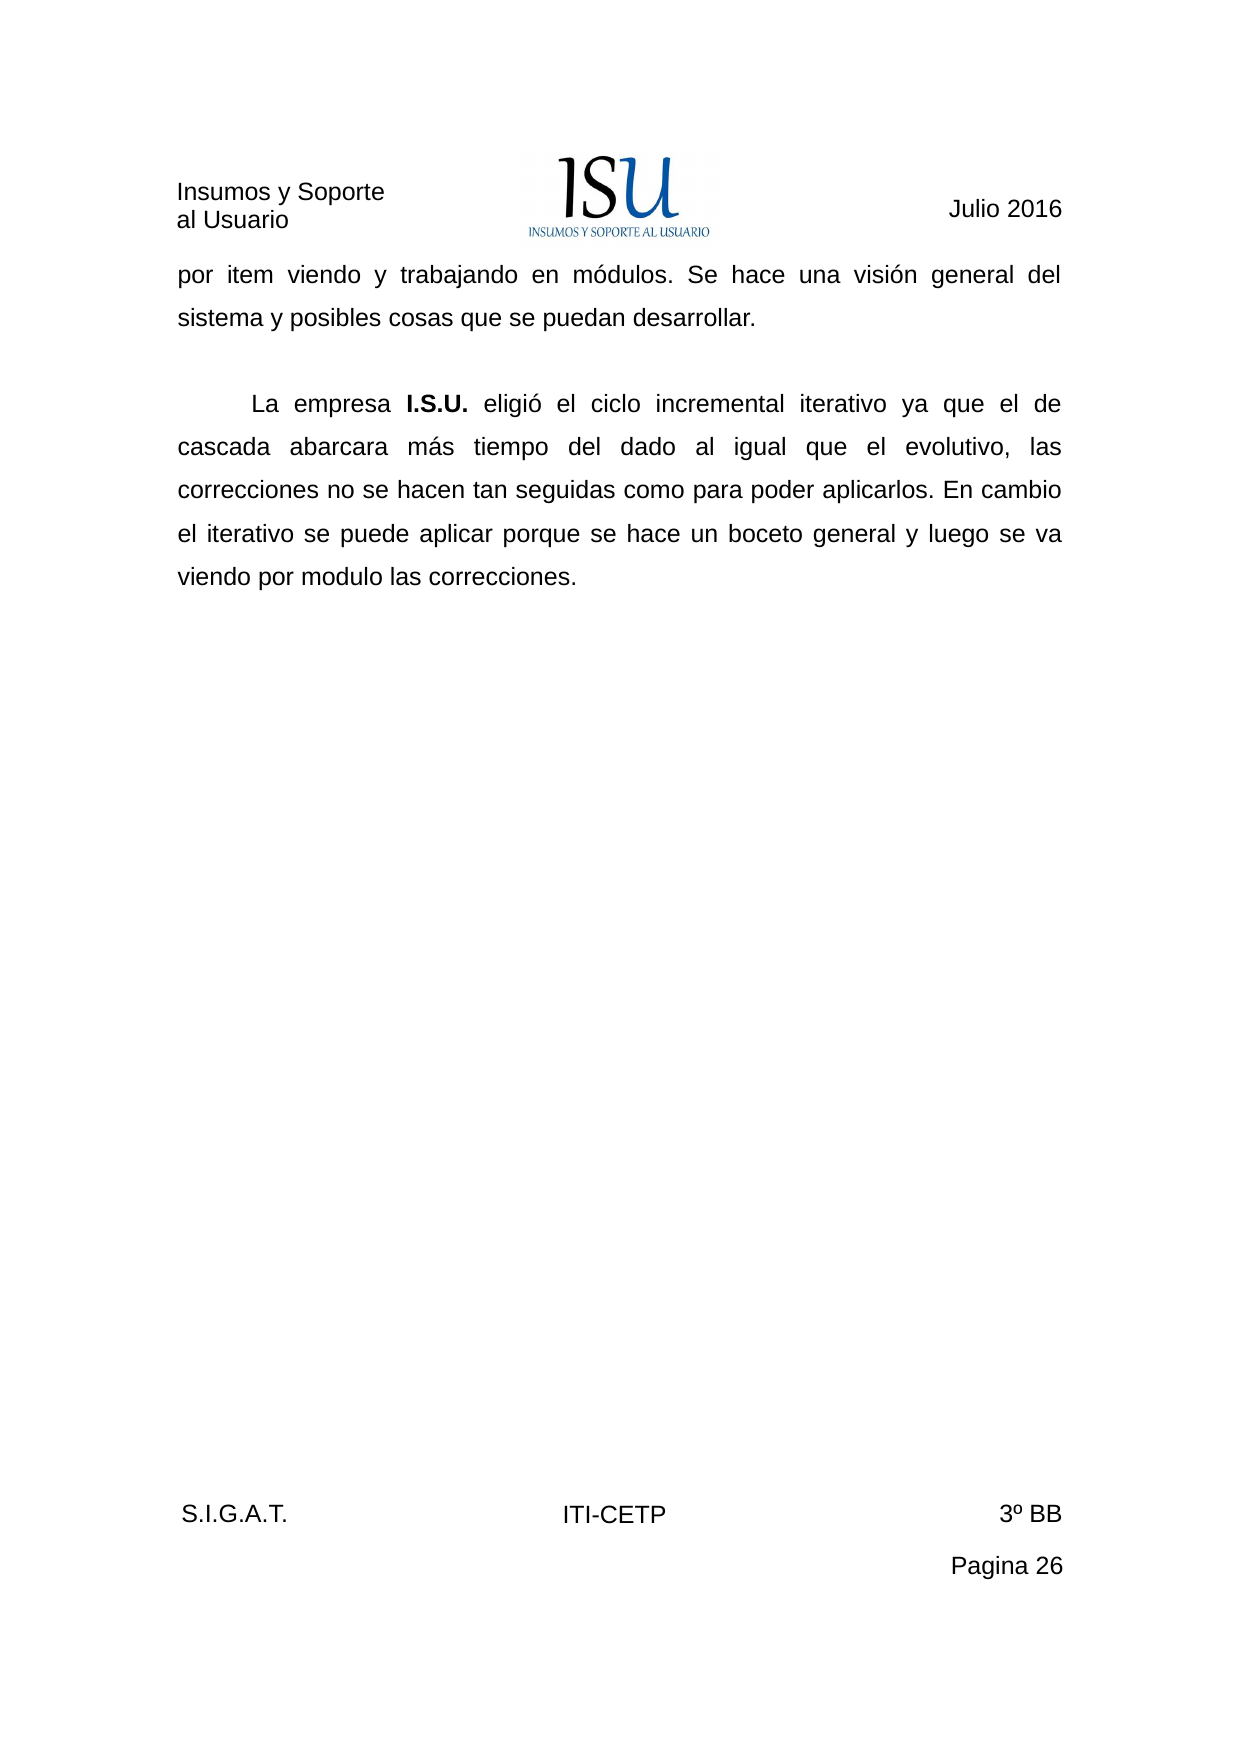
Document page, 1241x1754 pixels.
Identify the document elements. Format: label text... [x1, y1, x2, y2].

list por item viendo y trabajando en módulos. Se hace una visión general del sistema y posibles cosas que se puedan desarrollar. [177, 260, 1063, 332]
text La empresa I.S.U. eligió el ciclo incremental iterativo ya que el de cascada abarcara más tiempo del dado al igual que el evolutivo, las correcciones no se hacen tan seguidas como para poder aplicarlos. En cambio el iterativo se puede aplicar porque se hace un boceto general y luego se va viendo por modulo las correcciones. [177, 389, 1063, 590]
